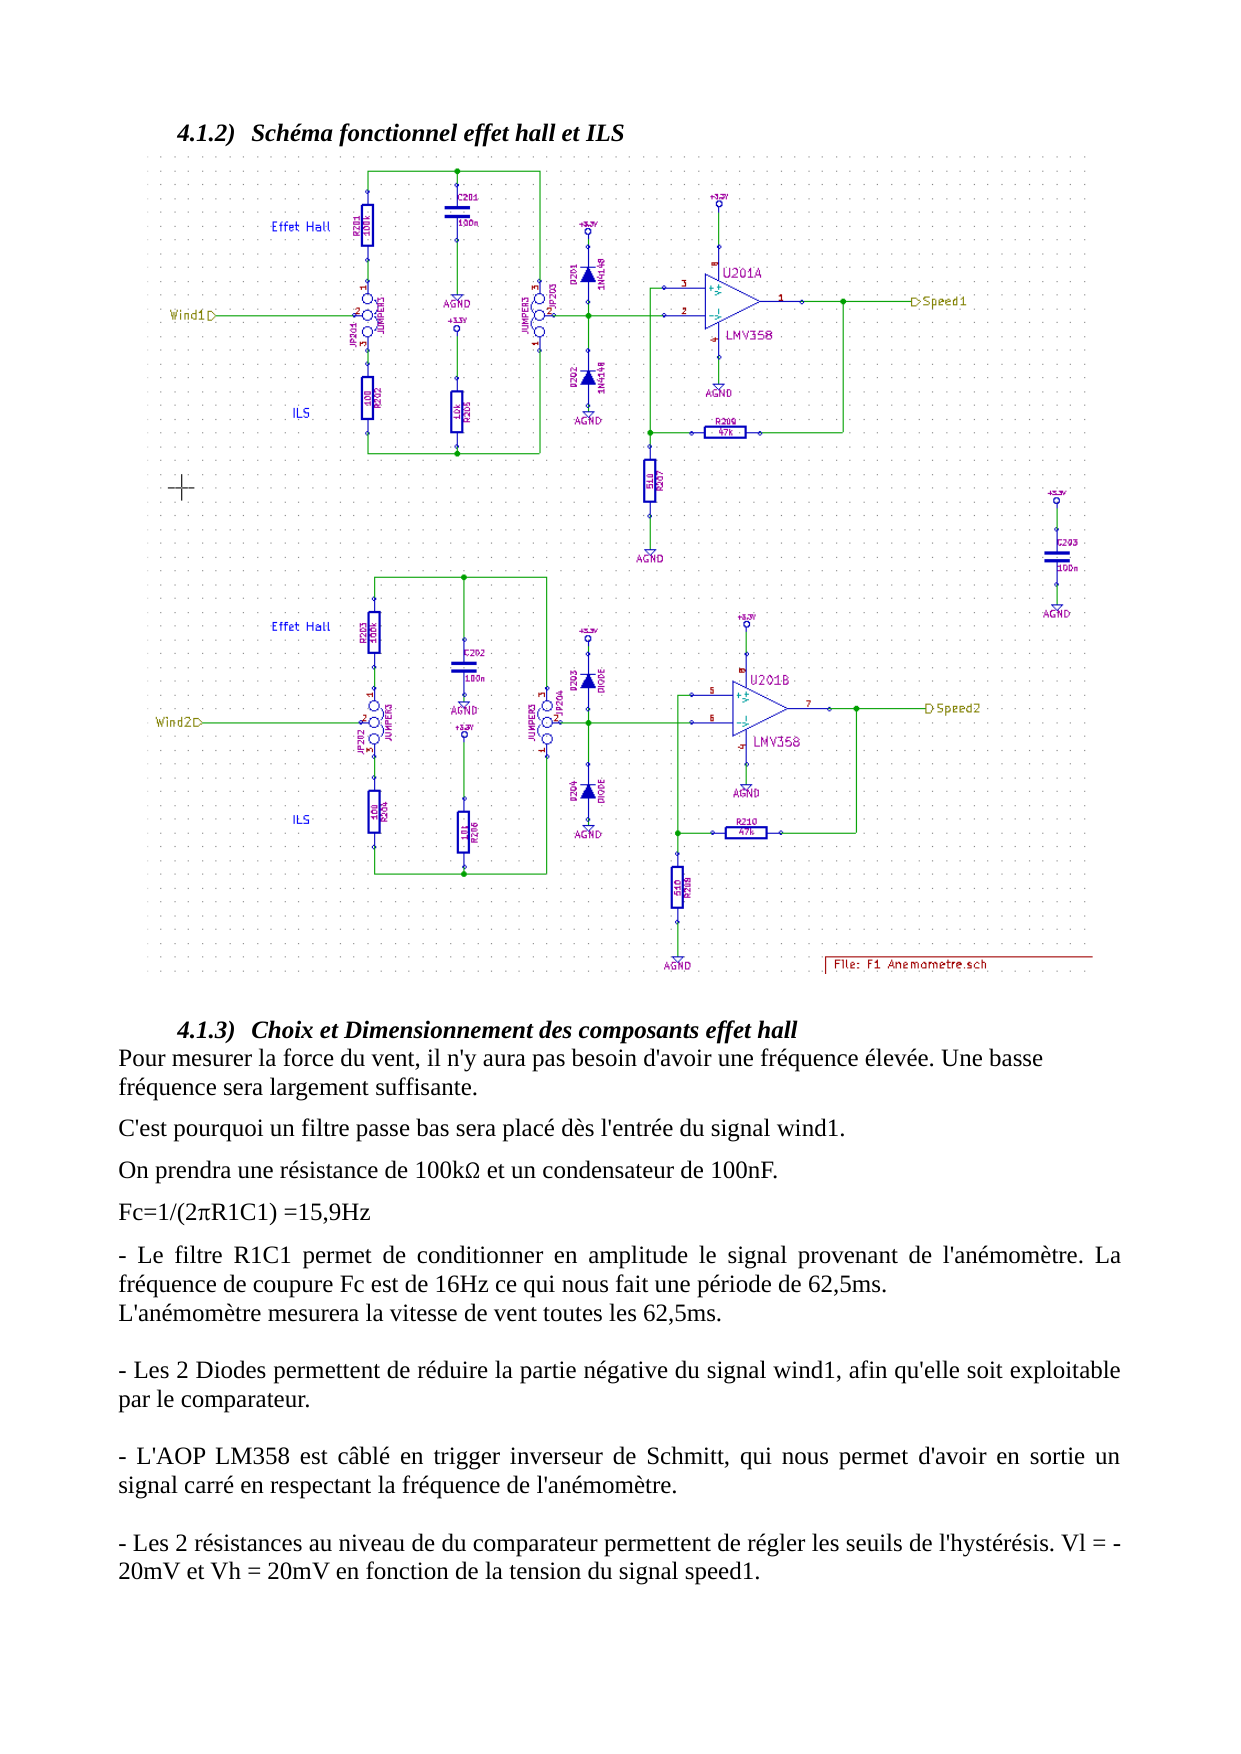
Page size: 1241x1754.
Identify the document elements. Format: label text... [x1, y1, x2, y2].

text - Les 2 Diodes permettent de réduire la partie négative du signal wind1, afin qu'elle soit exploitable par le comparateur. [118, 1355, 1122, 1413]
text L'anémomètre mesurera la vitesse de vent toutes les 62,5ms. [118, 1298, 1122, 1326]
text - Les 2 résistances au niveau de du comparateur permettent de régler les seuils de l'hystérésis. Vl = -20mV et Vh = 20mV en fonction de la tension du signal speed1. [118, 1528, 1122, 1585]
picture [147, 153, 1093, 974]
text On prendra une résistance de 100kΩ et un condensateur de 100nF. [118, 1155, 1122, 1185]
text - L'AOP LM358 est câblé en trigger inverseur de Schmitt, qui nous permet d'avoir en sortie un signal carré en respectant la fréquence de l'anémomètre. [118, 1441, 1122, 1499]
text C'est pourquoi un filtre passe bas sera placé dès l'entrée du signal wind1. [118, 1113, 1122, 1142]
text Fc=1/(2πR1C1) =15,9Hz [118, 1197, 1122, 1228]
text - Le filtre R1C1 permet de conditionner en amplitude le signal provenant de l'anémomètre. La fréquence de coupure Fc est de 16Hz ce qui nous fait une période de 62,5ms. [118, 1240, 1122, 1298]
subtitle Choix et Dimensionnement des composants effet hall [177, 1015, 1122, 1043]
subtitle Schéma fonctionnel effet hall et ILS [177, 118, 1122, 147]
text Pour mesurer la force du vent, il n'y aura pas besoin d'avoir une fréquence élevée. Une basse fréquence sera largement suffisante. [118, 1043, 1122, 1101]
